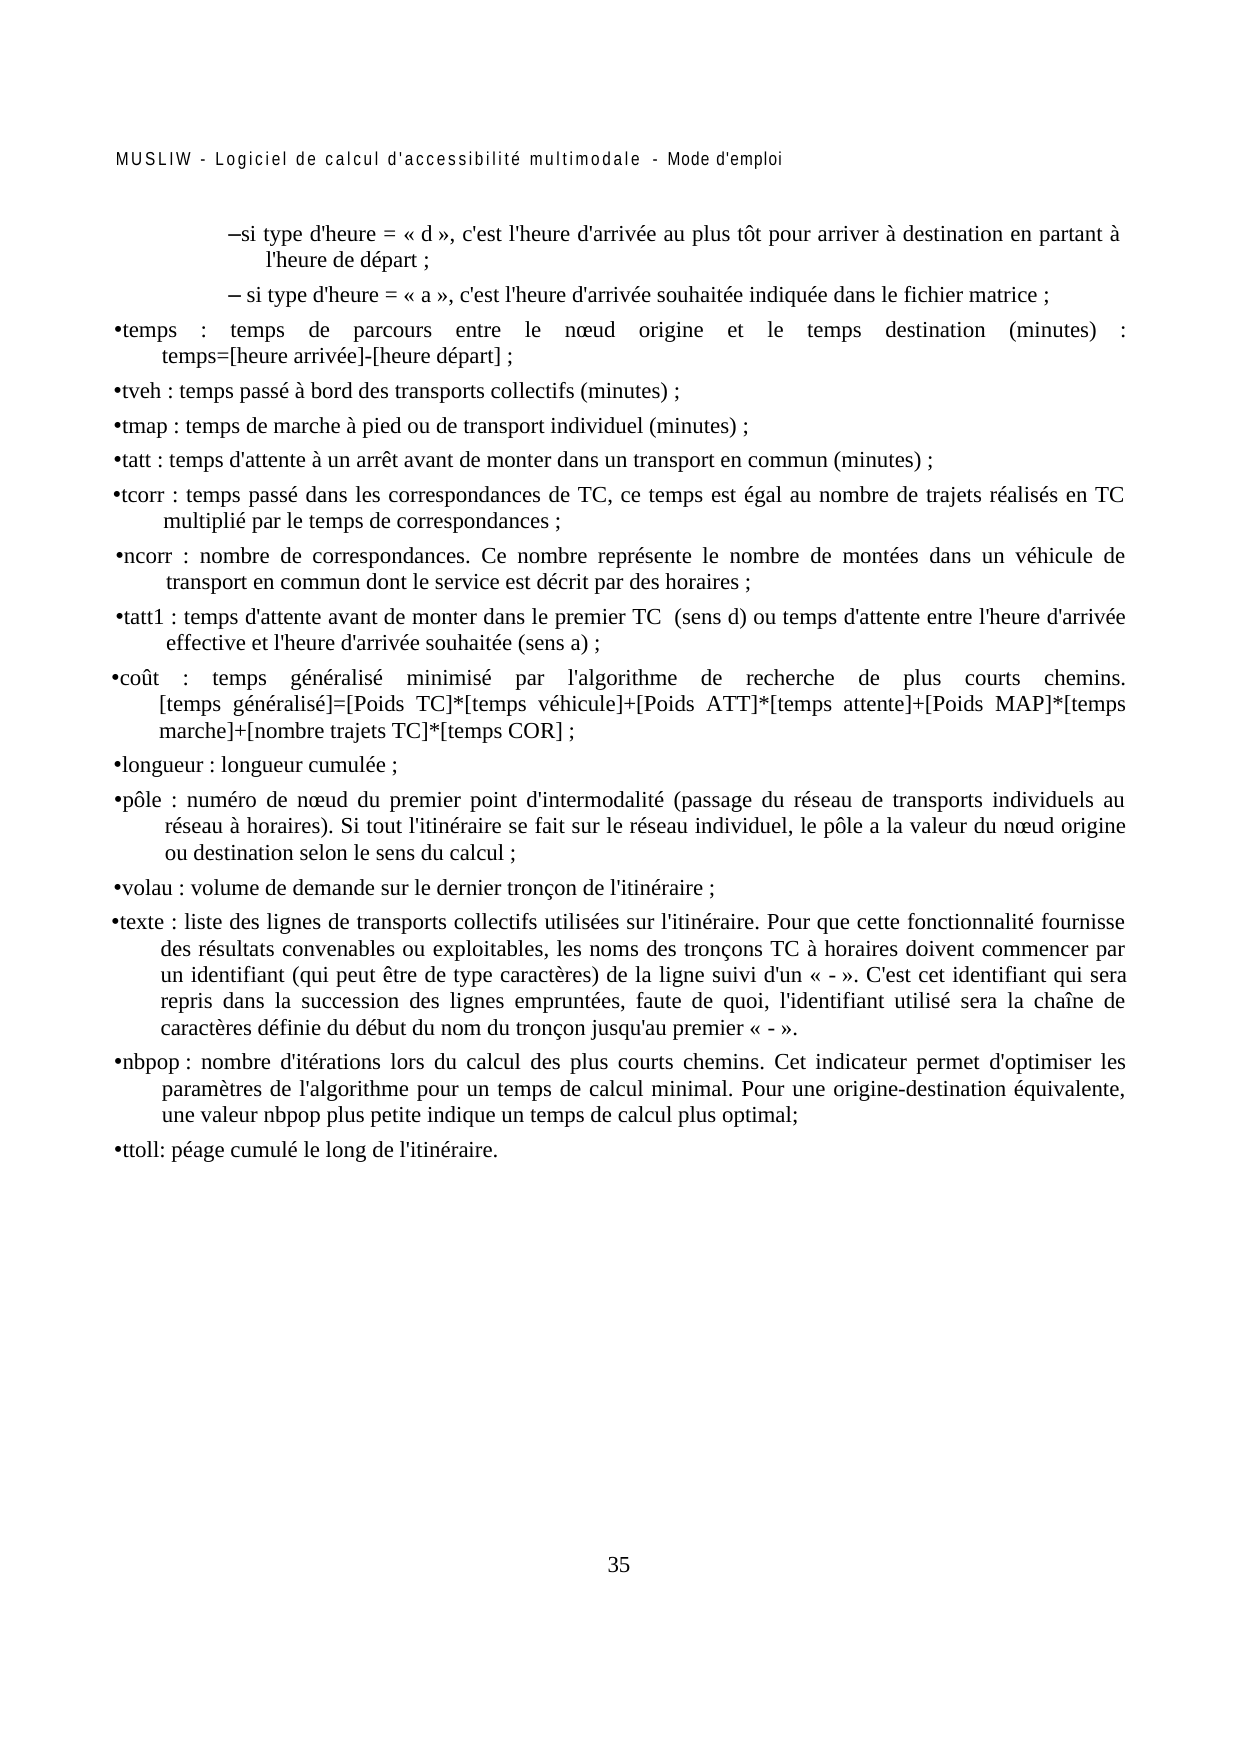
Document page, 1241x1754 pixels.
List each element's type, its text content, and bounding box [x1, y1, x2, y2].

list tveh : temps passé à bord des transports collectifs (minutes) ; [114, 377, 1127, 403]
list nbpop : nombre d'itérations lors du calcul des plus courts chemins. Cet indicateur permet d'optimiser les paramètres de l'algorithme pour un temps de calcul minimal. Pour une origine-destination équivalente, une valeur nbpop plus petite indique un temps de calcul plus optimal; [114, 1048, 1127, 1127]
list volau : volume de demande sur le dernier tronçon de l'itinéraire ; [114, 874, 1127, 900]
list coût : temps généralisé minimisé par l'algorithme de recherche de plus courts chemins. [temps généralisé]=[Poids TC]*[temps véhicule]+[Poids ATT]*[temps attente]+[Poids MAP]*[temps marche]+[nombre trajets TC]*[temps COR] ; [111, 664, 1127, 743]
list temps : temps de parcours entre le nœud origine et le temps destination (minutes) : temps=[heure arrivée]-[heure départ] ; [114, 316, 1127, 369]
list ttoll: péage cumulé le long de l'itinéraire. [114, 1136, 1127, 1162]
list tatt : temps d'attente à un arrêt avant de monter dans un transport en commun (minutes) ; [114, 446, 1127, 473]
list tcorr : temps passé dans les correspondances de TC, ce temps est égal au nombre de trajets réalisés en TC multiplié par le temps de correspondances ; [113, 481, 1127, 534]
list tatt1 : temps d'attente avant de monter dans le premier TC (sens d) ou temps d'attente entre l'heure d'arrivée effective et l'heure d'arrivée souhaitée (sens a) ; [116, 603, 1127, 656]
list si type d'heure = « a », c'est l'heure d'arrivée souhaitée indiquée dans le fichier matrice ; [228, 281, 1122, 308]
list longueur : longueur cumulée ; [114, 752, 1127, 778]
list si type d'heure = « d », c'est l'heure d'arrivée au plus tôt pour arriver à destination en partant à l'heure de départ ; [228, 220, 1122, 273]
list tmap : temps de marche à pied ou de transport individuel (minutes) ; [114, 412, 1127, 438]
list texte : liste des lignes de transports collectifs utilisées sur l'itinéraire. Pour que cette fonctionnalité fournisse des résultats convenables ou exploitables, les noms des tronçons TC à horaires doivent commencer par un identifiant (qui peut être de type caractères) de la ligne suivi d'un « - ». C'est cet identifiant qui sera repris dans la succession des lignes empruntées, faute de quoi, l'identifiant utilisé sera la chaîne de caractères définie du début du nom du tronçon jusqu'au premier « - ». [111, 908, 1127, 1040]
list pôle : numéro de nœud du premier point d'intermodalité (passage du réseau de transports individuels au réseau à horaires). Si tout l'itinéraire se fait sur le réseau individuel, le pôle a la valeur du nœud origine ou destination selon le sens du calcul ; [114, 786, 1127, 865]
list ncorr : nombre de correspondances. Ce nombre représente le nombre de montées dans un véhicule de transport en commun dont le service est décrit par des horaires ; [116, 542, 1127, 595]
